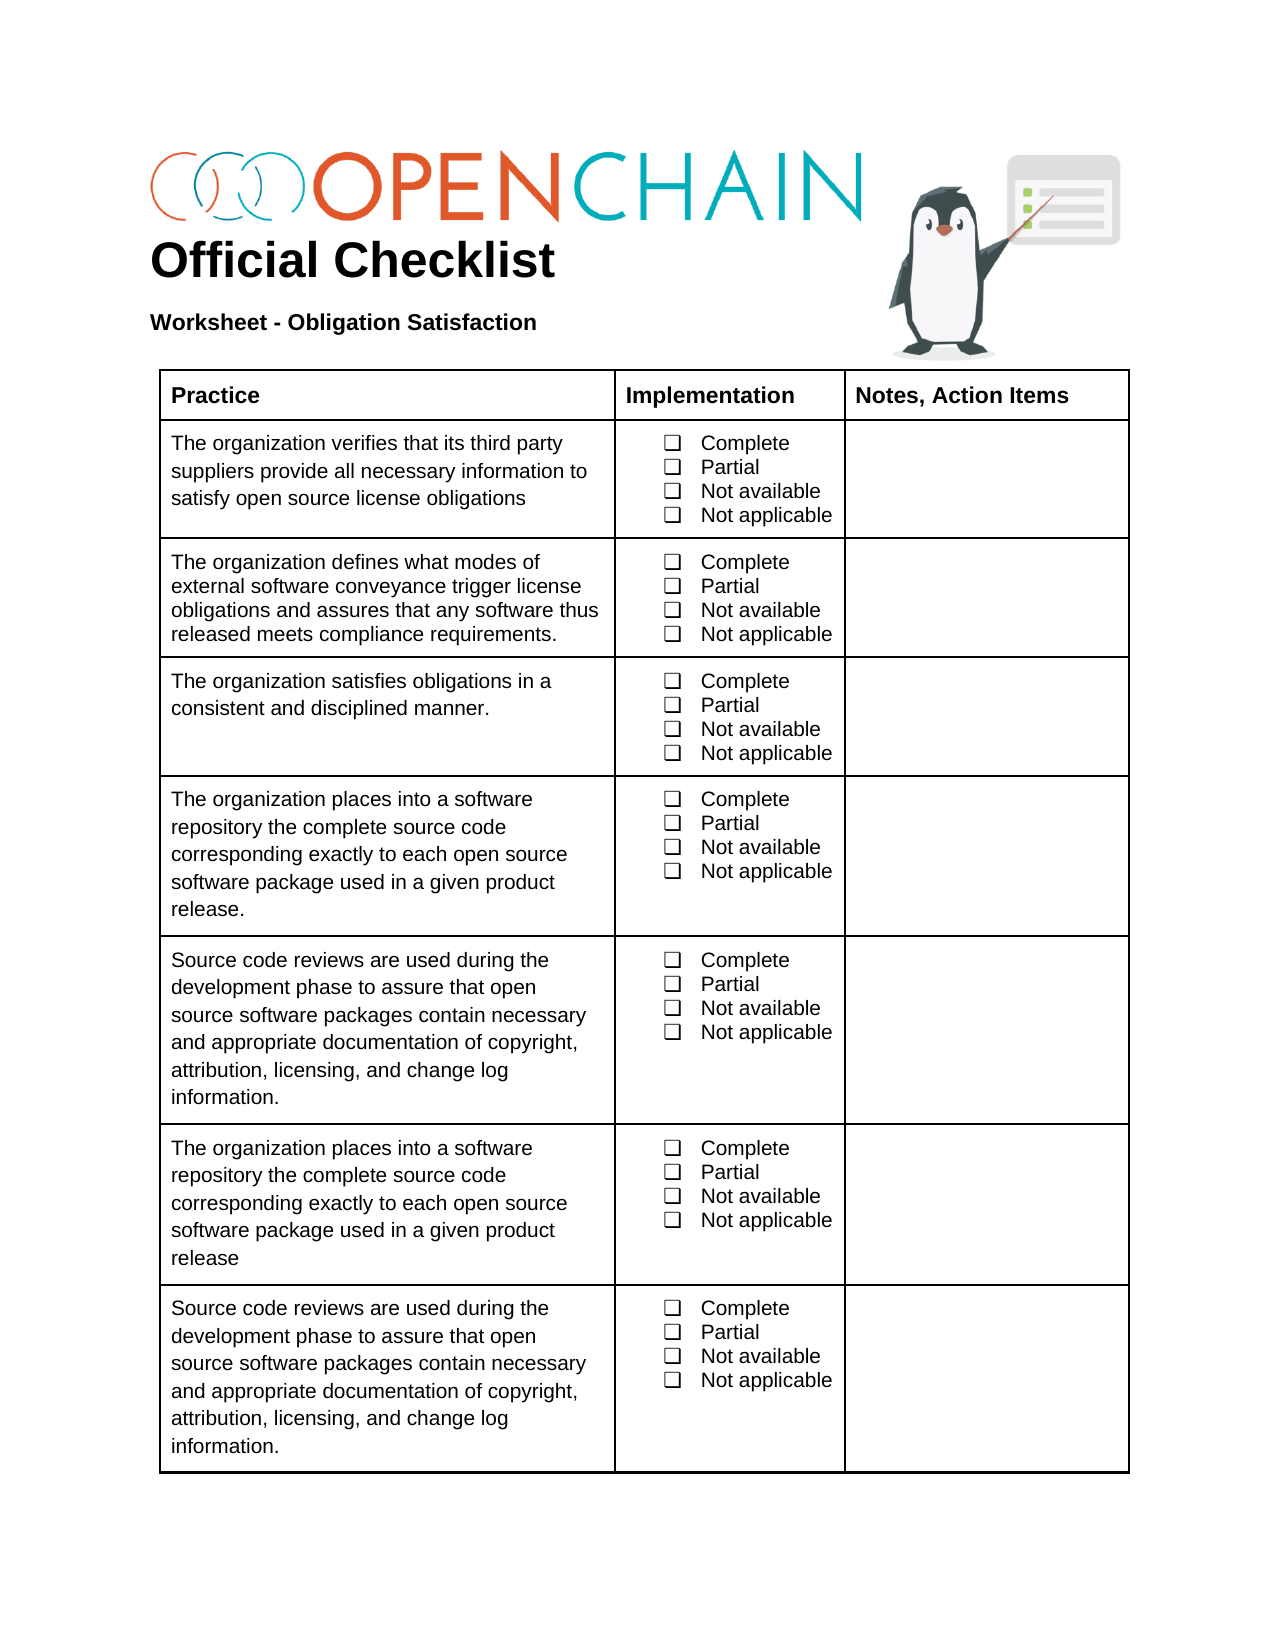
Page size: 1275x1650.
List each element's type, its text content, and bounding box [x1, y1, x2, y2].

subtitle Official Checklist [150, 230, 910, 288]
table_cell The organization places into a software repository the complete source code corresponding exactly to each open source software package used in a given product release. [161, 777, 614, 935]
table_cell [846, 937, 1128, 1123]
table_header Notes, Action Items [846, 371, 1128, 418]
table_cell The organization places into a software repository the complete source code corresponding exactly to each open source software package used in a given product release [161, 1125, 614, 1283]
table_cell Complete Partial Not available Not applicable [616, 777, 844, 935]
table_cell Complete Partial Not available Not applicable [616, 1286, 844, 1471]
table_cell The organization verifies that its third party suppliers provide all necessary information to satisfy open source license obligations [161, 421, 614, 537]
table_cell The organization satisfies obligations in a consistent and disciplined manner. [161, 658, 614, 775]
table_cell Source code reviews are used during the development phase to assure that open source software packages contain necessary and appropriate documentation of copyright, attribution, licensing, and change log information. [161, 1286, 614, 1471]
table_cell [846, 539, 1128, 656]
table_cell Complete Partial Not available Not applicable [616, 421, 844, 537]
table_cell The organization defines what modes of external software conveyance trigger license obligations and assures that any software thus released meets compliance requirements. [161, 539, 614, 656]
text Worksheet - Obligation Satisfaction [150, 309, 913, 335]
table_cell [846, 1286, 1128, 1471]
table_header Practice [161, 371, 614, 418]
text [977, 309, 1125, 335]
table_cell Complete Partial Not available Not applicable [616, 658, 844, 775]
table_cell Complete Partial Not available Not applicable [616, 1125, 844, 1283]
table_cell Complete Partial Not available Not applicable [616, 937, 844, 1123]
table_cell Source code reviews are used during the development phase to assure that open source software packages contain necessary and appropriate documentation of copyright, attribution, licensing, and change log information. [161, 937, 614, 1123]
table_cell Complete Partial Not available Not applicable [616, 539, 844, 656]
subtitle [978, 230, 1007, 249]
table_cell [846, 421, 1128, 537]
subtitle [984, 230, 1125, 288]
table_header Implementation [616, 371, 844, 418]
table_cell [846, 1125, 1128, 1283]
table_cell [846, 777, 1128, 935]
table_cell [846, 658, 1128, 775]
